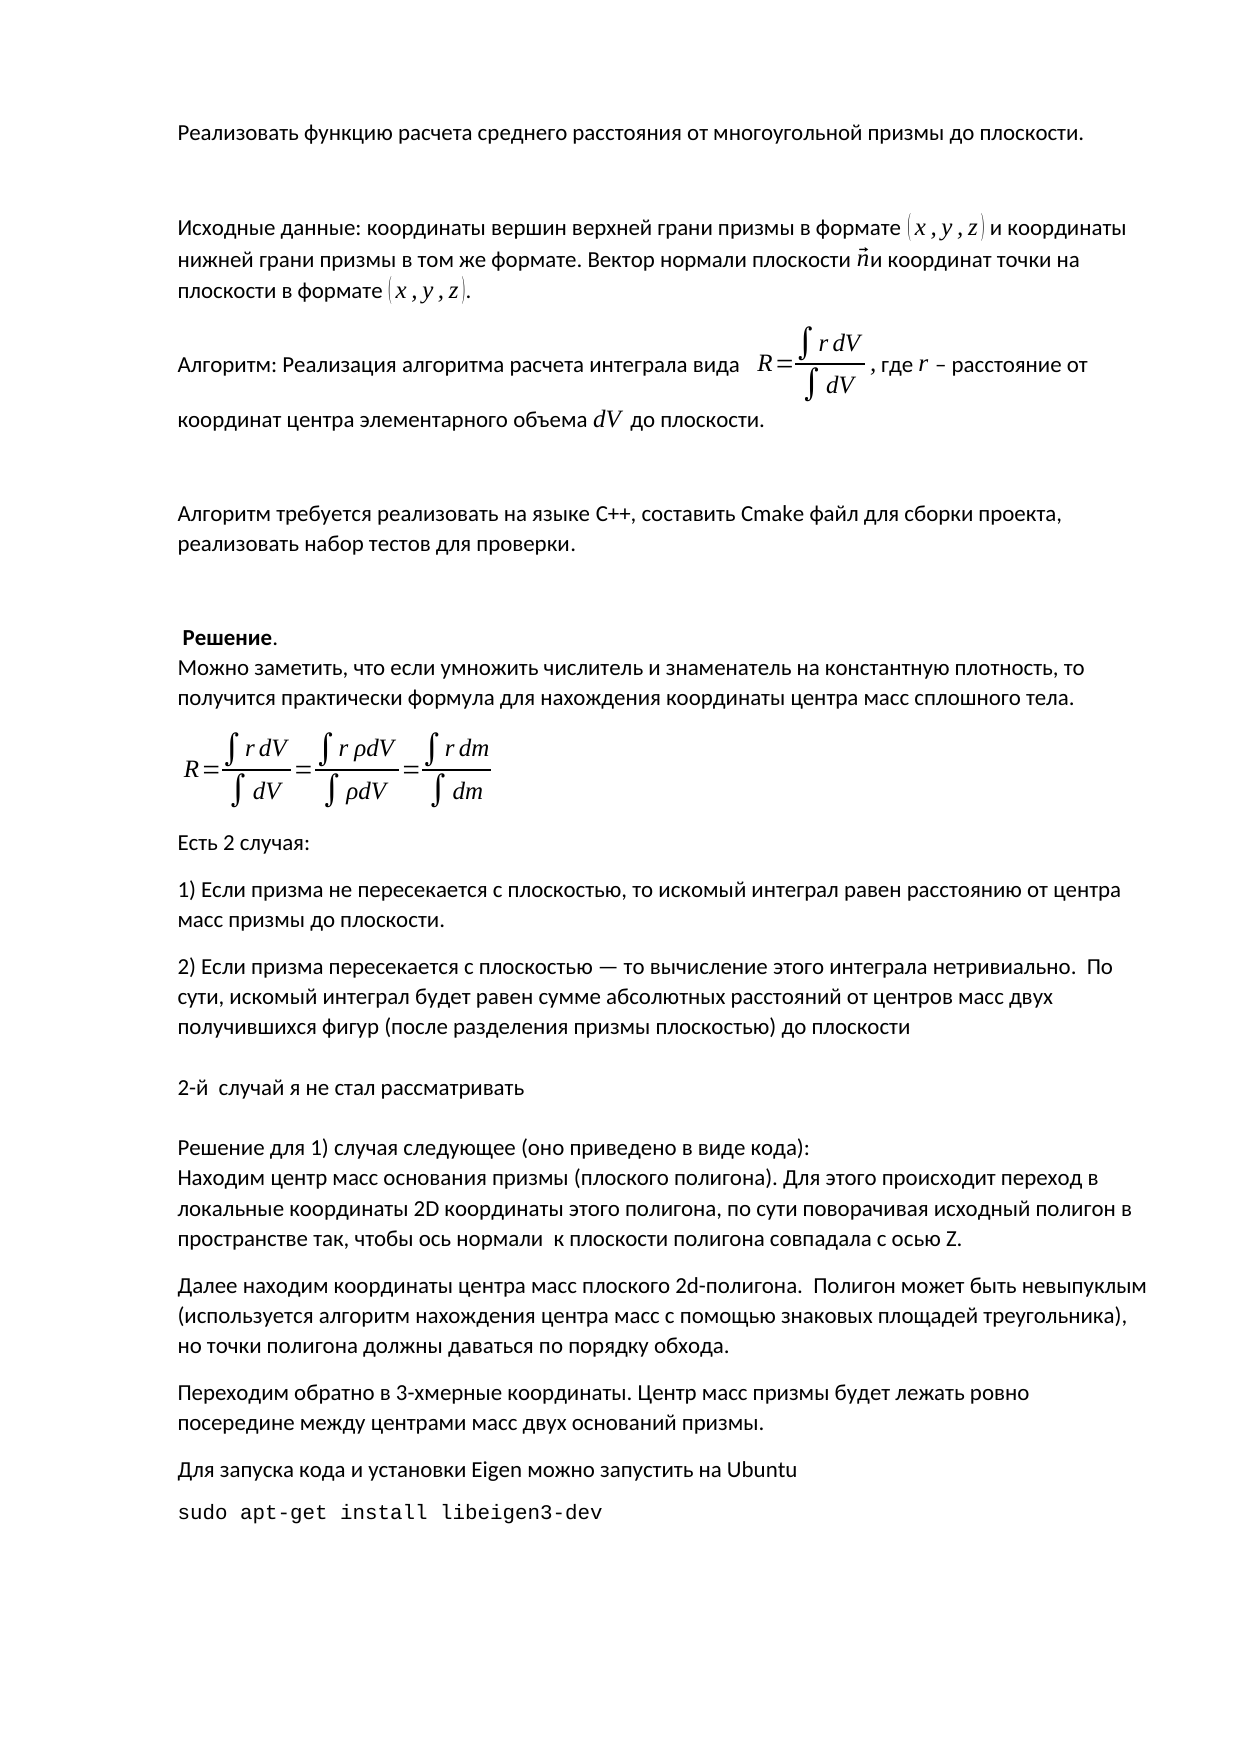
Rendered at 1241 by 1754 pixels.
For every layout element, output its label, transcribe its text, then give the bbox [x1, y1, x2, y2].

text Алгоритм требуется реализовать на языке C++, составить Cmake файл для сборки проекта, реализовать набор тестов для проверки. [177, 499, 1152, 557]
text 2) Если призма пересекается с плоскостью — то вычисление этого интеграла нетривиально. По сути, искомый интеграл будет равен сумме абсолютных расстояний от центров масс двух получившихся фигур (после разделения призмы плоскостью) до плоскости 2-й случай я не стал рассматривать Решение для 1) случая следующее (оно приведено в виде кода): Находим центр масс основания призмы (плоского полигона). Для этого происходит переход в локальные координаты 2D координаты этого полигона, по сути поворачивая исходный полигон в пространстве так, чтобы ось нормали к плоскости полигона совпадала с осью Z. [177, 952, 1152, 1252]
text Переходим обратно в 3-хмерные координаты. Центр масс призмы будет лежать ровно посередине между центрами масс двух оснований призмы. [177, 1378, 1152, 1436]
text Решение. Можно заметить, что если умножить числитель и знаменатель на константную плотность, то получится практически формула для нахождения координаты центра масс сплошного тела. [177, 623, 1152, 712]
text Для запуска кода и установки Eigen можно запустить на Ubuntu [177, 1455, 1152, 1483]
text Алгоритм: Реализация алгоритма расчета интеграла вида где – расстояние от координат центра элементарного объема до плоскости. [177, 324, 1152, 433]
text sudo apt-get install libeigen3-dev [177, 1502, 1152, 1526]
text Есть 2 случая: [177, 828, 1152, 856]
text 1) Если призма не пересекается с плоскостью, то искомый интеграл равен расстоянию от центра масс призмы до плоскости. [177, 875, 1152, 933]
text Далее находим координаты центра масс плоского 2d-полигона. Полигон может быть невыпуклым (используется алгоритм нахождения центра масс с помощью знаковых площадей треугольника), но точки полигона должны даваться по порядку обхода. [177, 1271, 1152, 1359]
text Исходные данные: координаты вершин верхней грани призмы в формате и координаты нижней грани призмы в том же формате. Вектор нормали плоскости и координат точки на плоскости в формате . [177, 212, 1152, 306]
text Реализовать функцию расчета среднего расстояния от многоугольной призмы до плоскости. [177, 118, 1152, 146]
